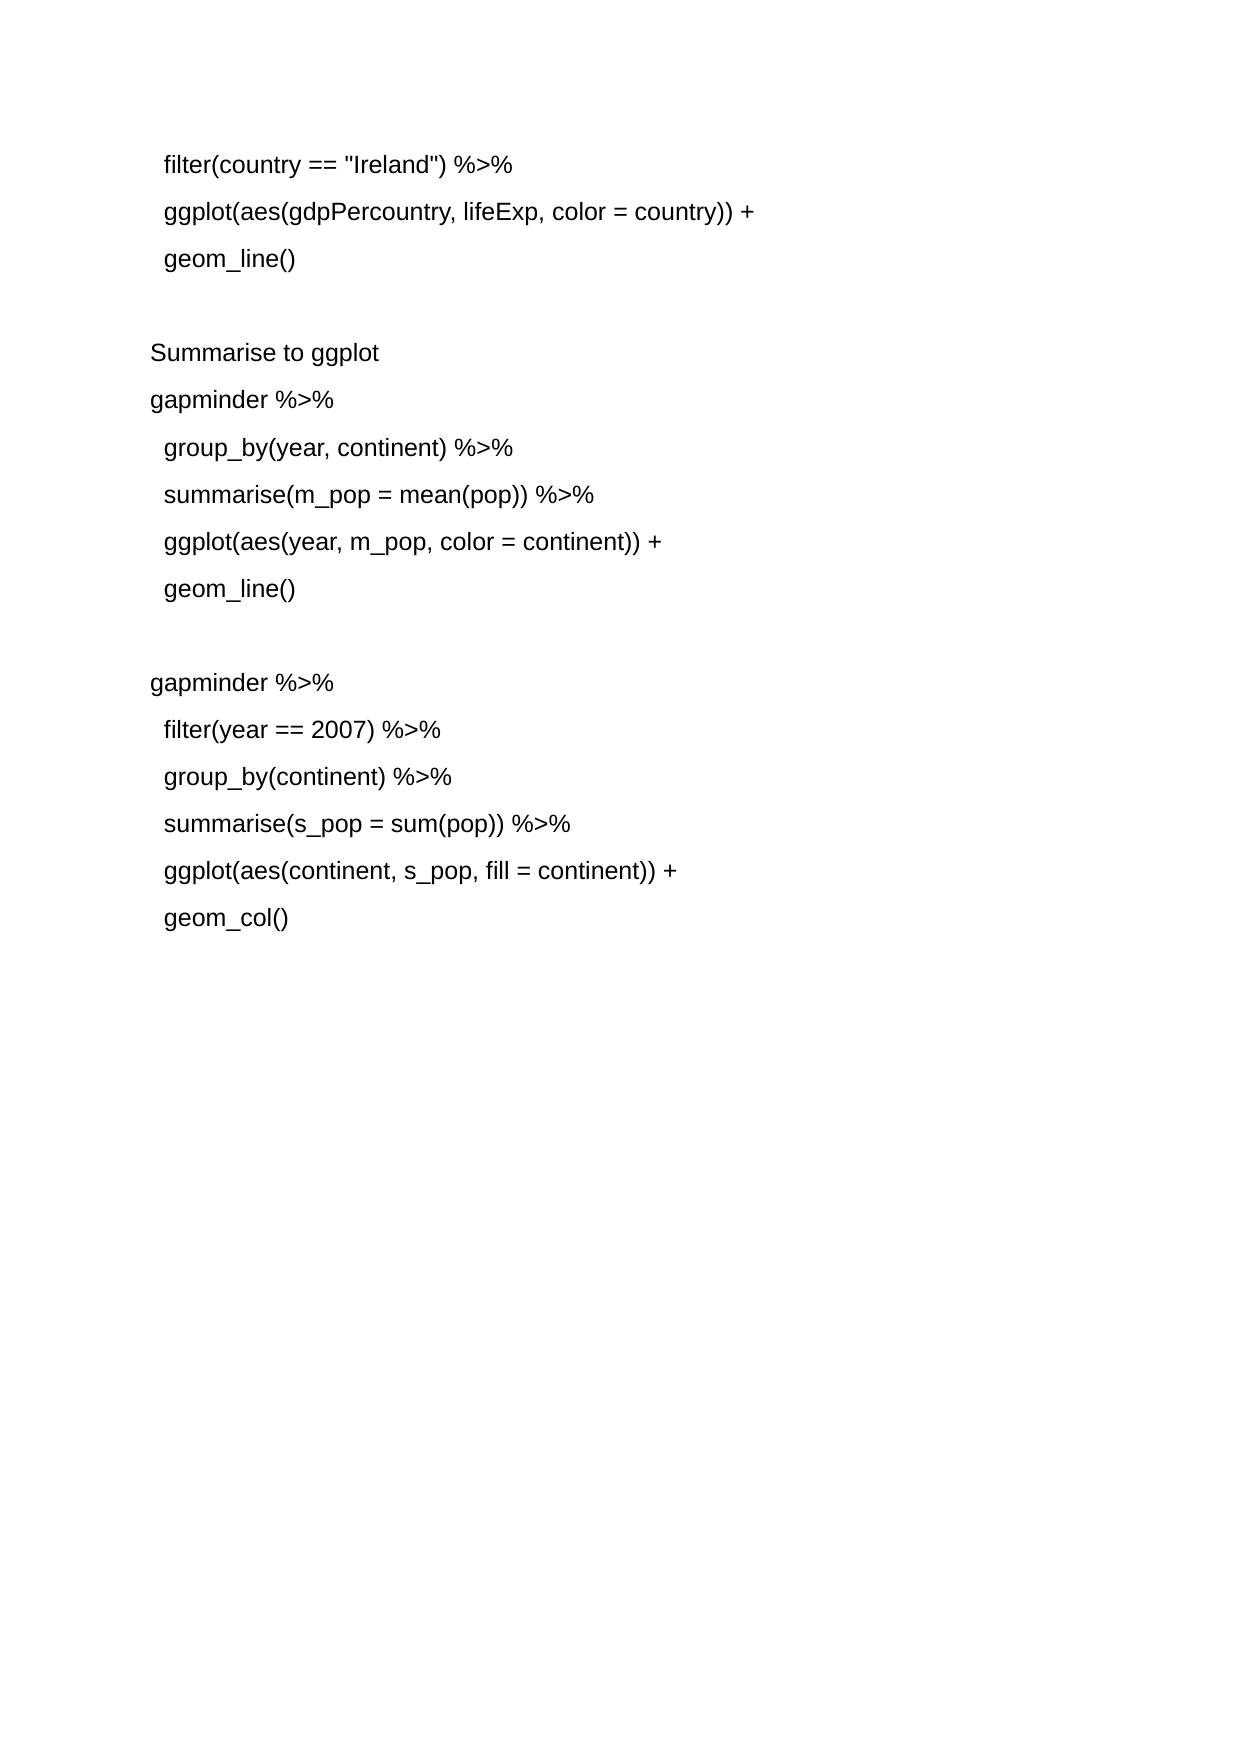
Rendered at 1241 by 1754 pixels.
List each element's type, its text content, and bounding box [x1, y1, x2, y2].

text filter(year == 2007) %>% [150, 715, 1090, 744]
text gapminder %>% [150, 668, 1090, 697]
text summarise(m_pop = mean(pop)) %>% [150, 479, 1090, 508]
text summarise(s_pop = sum(pop)) %>% [150, 809, 1090, 838]
text geom_col() [150, 903, 1090, 932]
text geom_line() [150, 574, 1090, 602]
text ggplot(aes(year, m_pop, color = continent)) + [150, 527, 1090, 555]
text filter(country == "Ireland") %>% [150, 150, 1090, 179]
text group_by(continent) %>% [150, 762, 1090, 791]
text group_by(year, continent) %>% [150, 432, 1090, 461]
text geom_line() [150, 244, 1090, 273]
text ggplot(aes(gdpPercountry, lifeExp, color = country)) + [150, 197, 1090, 226]
text gapminder %>% [150, 385, 1090, 414]
text Summarise to ggplot [150, 338, 1090, 367]
text ggplot(aes(continent, s_pop, fill = continent)) + [150, 856, 1090, 885]
